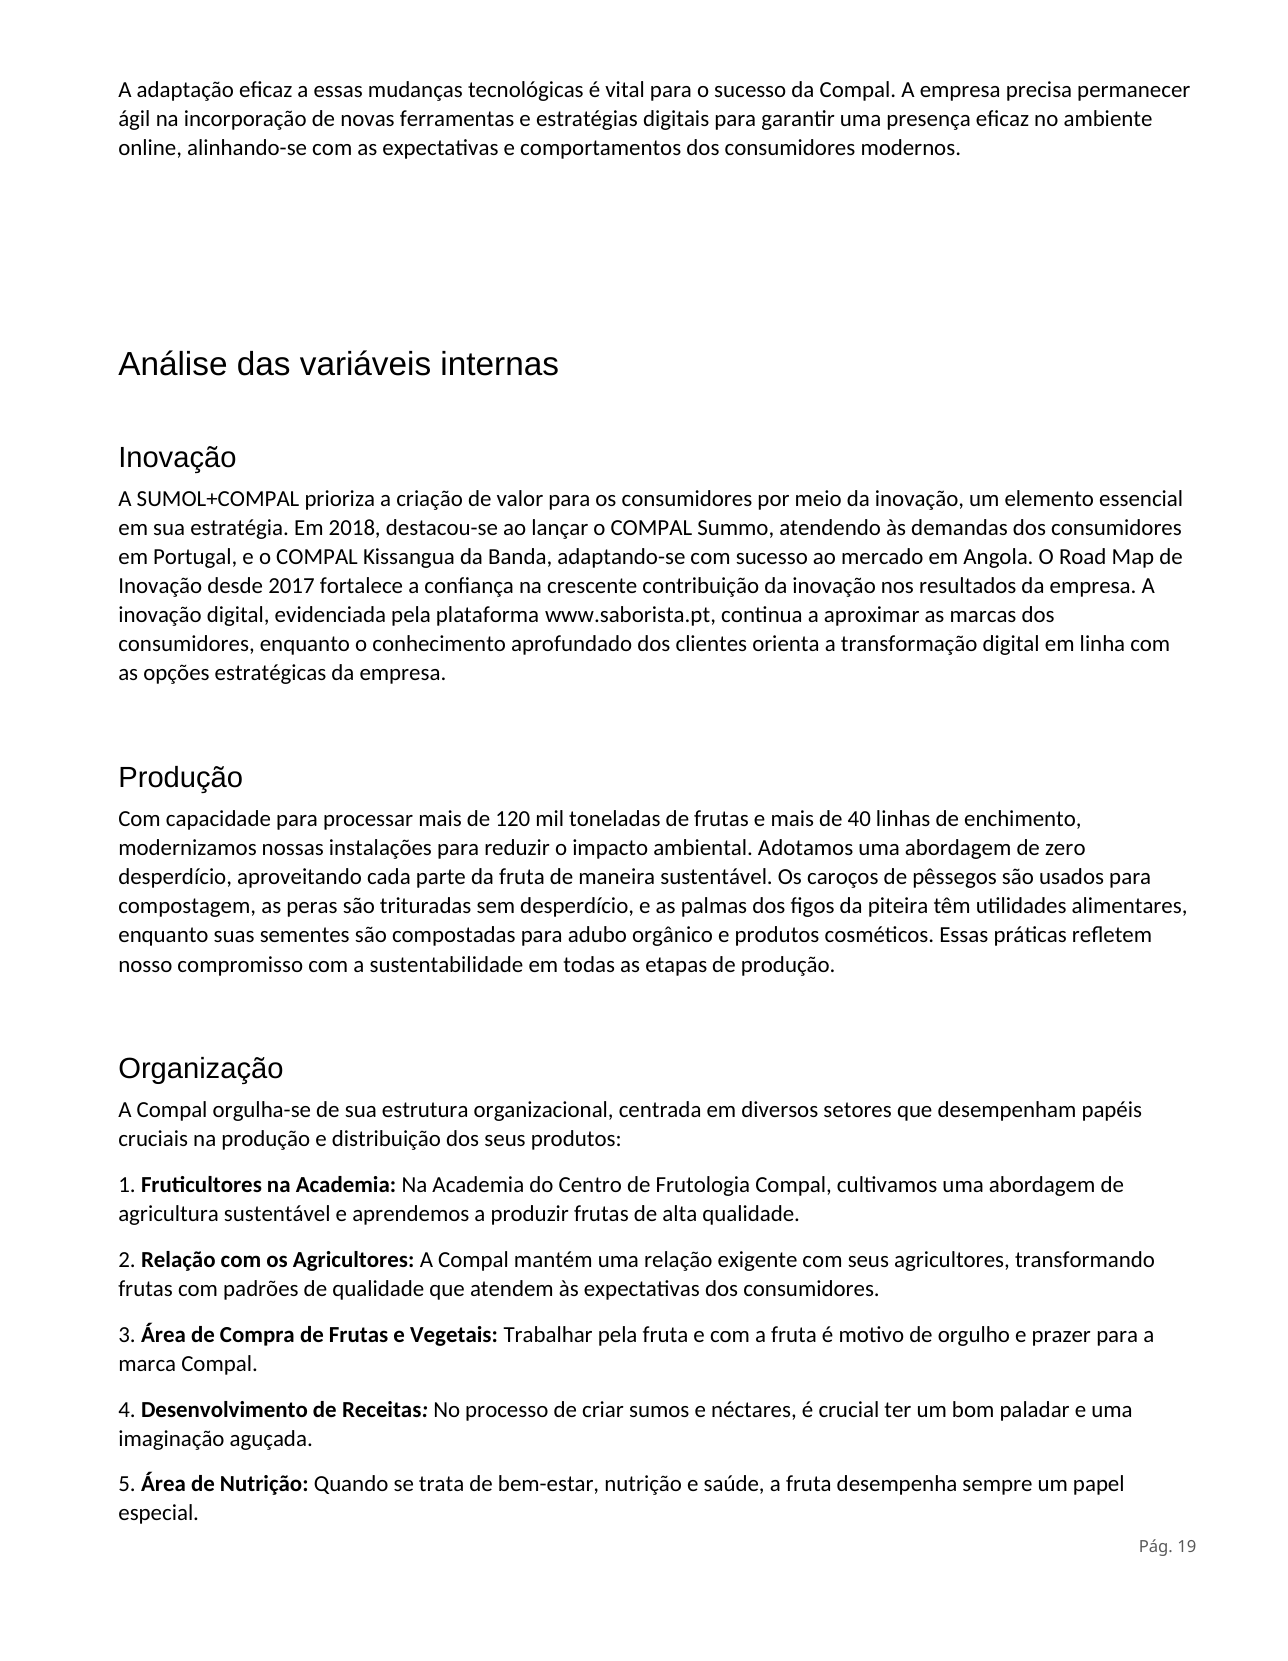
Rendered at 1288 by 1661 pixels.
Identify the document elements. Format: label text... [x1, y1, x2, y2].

subtitle Organização [118, 1052, 1196, 1085]
text 1. Fruticultores na Academia: Na Academia do Centro de Frutologia Compal, cultivamos uma abordagem de agricultura sustentável e aprendemos a produzir frutas de alta qualidade. [118, 1170, 1196, 1227]
text 5. Área de Nutrição: Quando se trata de bem-estar, nutrição e saúde, a fruta desempenha sempre um papel especial. [118, 1469, 1196, 1527]
text 4. Desenvolvimento de Receitas: No processo de criar sumos e néctares, é crucial ter um bom paladar e uma imaginação aguçada. [118, 1395, 1196, 1452]
text A Compal orgulha-se de sua estrutura organizacional, centrada em diversos setores que desempenham papéis cruciais na produção e distribuição dos seus produtos: [118, 1096, 1196, 1153]
subtitle Produção [118, 760, 1196, 794]
text A SUMOL+COMPAL prioriza a criação de valor para os consumidores por meio da inovação, um elemento essencial em sua estratégia. Em 2018, destacou-se ao lançar o COMPAL Summo, atendendo às demandas dos consumidores em Portugal, e o COMPAL Kissangua da Banda, adaptando-se com sucesso ao mercado em Angola. O Road Map de Inovação desde 2017 fortalece a confiança na crescente contribuição da inovação nos resultados da empresa. A inovação digital, evidenciada pela plataforma www.saborista.pt, continua a aproximar as marcas dos consumidores, enquanto o conhecimento aprofundado dos clientes orienta a transformação digital em linha com as opções estratégicas da empresa. [118, 484, 1196, 687]
text A adaptação eficaz a essas mudanças tecnológicas é vital para o sucesso da Compal. A empresa precisa permanecer ágil na incorporação de novas ferramentas e estratégias digitais para garantir uma presença eficaz no ambiente online, alinhando-se com as expectativas e comportamentos dos consumidores modernos. [118, 75, 1196, 161]
text 2. Relação com os Agricultores: A Compal mantém uma relação exigente com seus agricultores, transformando frutas com padrões de qualidade que atendem às expectativas dos consumidores. [118, 1245, 1196, 1302]
text 3. Área de Compra de Frutas e Vegetais: Trabalhar pela fruta e com a fruta é motivo de orgulho e prazer para a marca Compal. [118, 1320, 1196, 1377]
subtitle Análise das variáveis internas [118, 344, 1196, 383]
text Com capacidade para processar mais de 120 mil toneladas de frutas e mais de 40 linhas de enchimento, modernizamos nossas instalações para reduzir o impacto ambiental. Adotamos uma abordagem de zero desperdício, aproveitando cada parte da fruta de maneira sustentável. Os caroços de pêssegos são usados para compostagem, as peras são trituradas sem desperdício, e as palmas dos figos da piteira têm utilidades alimentares, enquanto suas sementes são compostadas para adubo orgânico e produtos cosméticos. Essas práticas refletem nosso compromisso com a sustentabilidade em todas as etapas de produção. [118, 804, 1196, 978]
subtitle Inovação [118, 440, 1196, 474]
